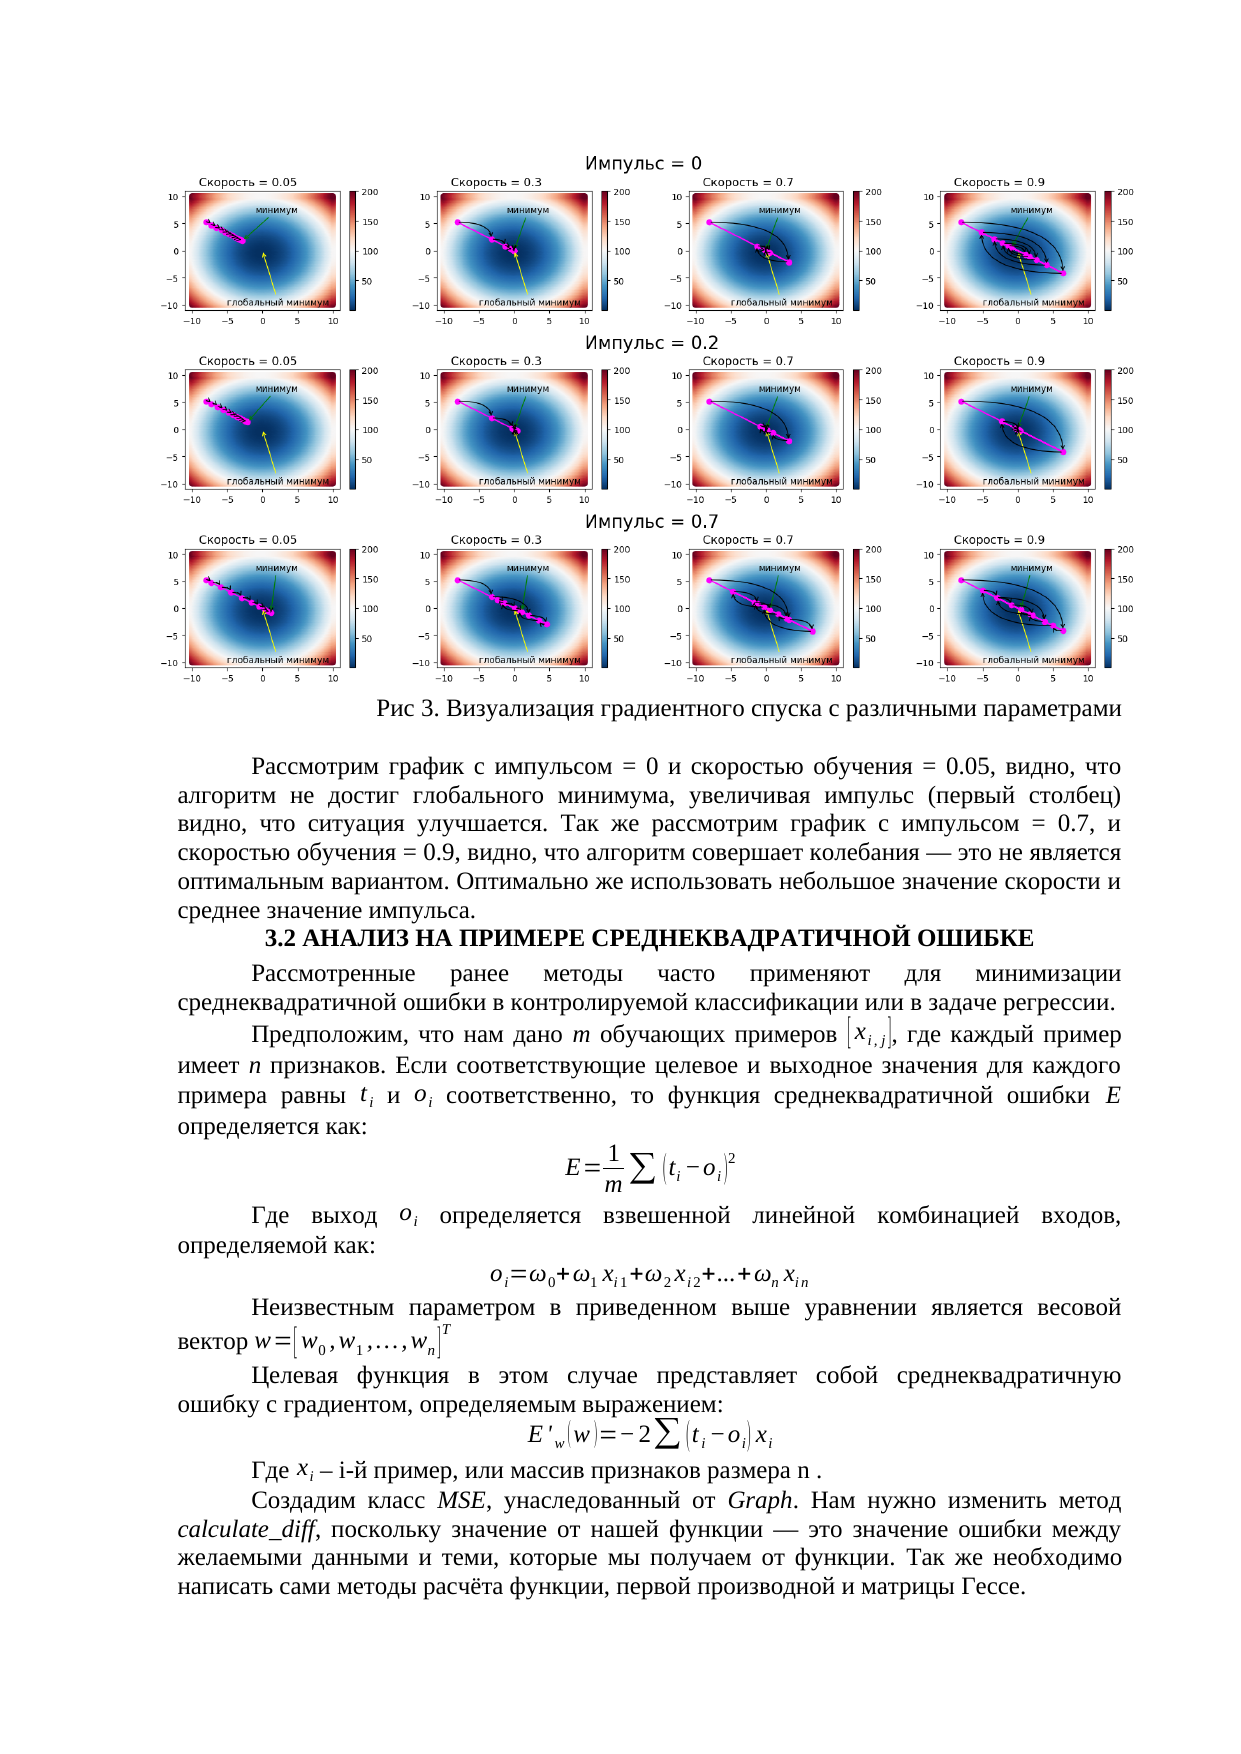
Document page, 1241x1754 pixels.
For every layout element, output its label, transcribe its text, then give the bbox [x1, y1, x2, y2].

text Рассмотренные ранее методы часто применяют для минимизации среднеквадратичной ошибки в контролируемой классификации или в задаче регрессии. [177, 958, 1122, 1016]
list Предположим, что нам дано m обучающих примеров , где каждый пример имеет n признаков. Если соответствующие целевое и выходное значения для каждого примера равны и соответственно, то функция среднеквадратичной ошибки определяется как: [177, 1016, 1122, 1139]
list Рассмотрим график с импульсом = 0 и скоростью обучения = 0.05, видно, что алгоритм не достиг глобального минимума, увеличивая импульс (первый столбец) видно, что ситуация улучшается. Так же рассмотрим график с импульсом = 0.7, и скоростью обучения = 0.9, видно, что алгоритм совершает колебания — это не является оптимальным вариантом. Оптимально же использовать небольшое значение скорости и среднее значение импульса. [177, 751, 1122, 923]
text Где выход определяется взвешенной линейной комбинацией входов, определяемой как: [177, 1198, 1122, 1258]
list Рис 3. Визуализация градиентного спуска с различными параметрами [177, 694, 1122, 722]
text Целевая функция в этом случае представляет собой среднеквадратичную ошибку с градиентом, определяемым выражением: [177, 1360, 1122, 1417]
text 3.2 Анализ на примере среднеквадратичной ошибке [177, 923, 1122, 952]
picture [147, 147, 1152, 694]
text Неизвестным параметром в приведенном выше уравнении является весовой вектор [177, 1292, 1122, 1360]
text Создадим класс MSE, унаследованный от Graph. Нам нужно изменить метод calculate_diff, поскольку значение от нашей функции — это значение ошибки между желаемыми данными и теми, которые мы получаем от функции. Так же необходимо написать сами методы расчёта функции, первой производной и матрицы Гессе. [177, 1485, 1122, 1600]
text Где – i-й пример, или массив признаков размера n . [177, 1454, 1122, 1485]
